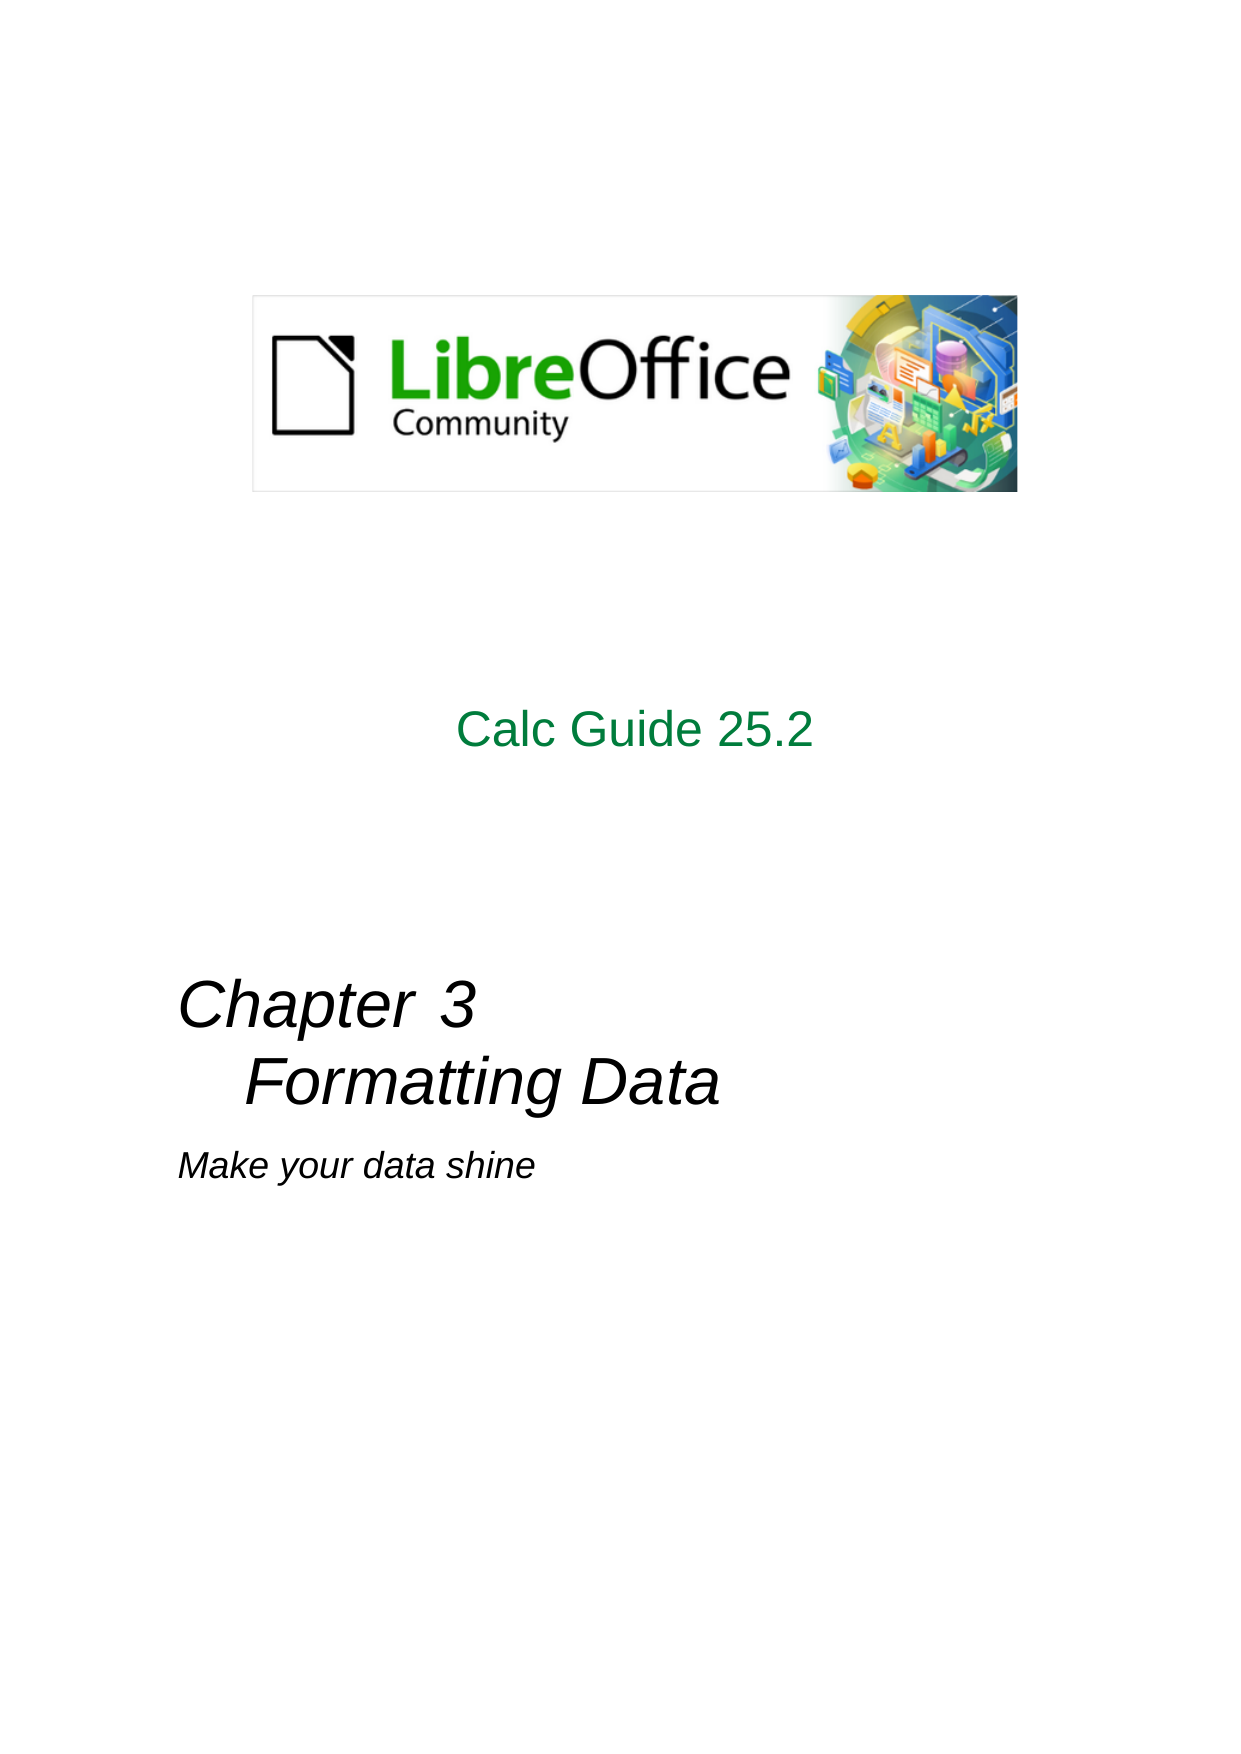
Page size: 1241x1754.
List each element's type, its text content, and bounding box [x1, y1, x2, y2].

subtitle Make your data shine [177, 1143, 1093, 1187]
text Calc Guide 25.2 [177, 699, 1093, 757]
picture [252, 295, 1018, 492]
title Chapter 3 Formatting Data [177, 965, 1093, 1119]
